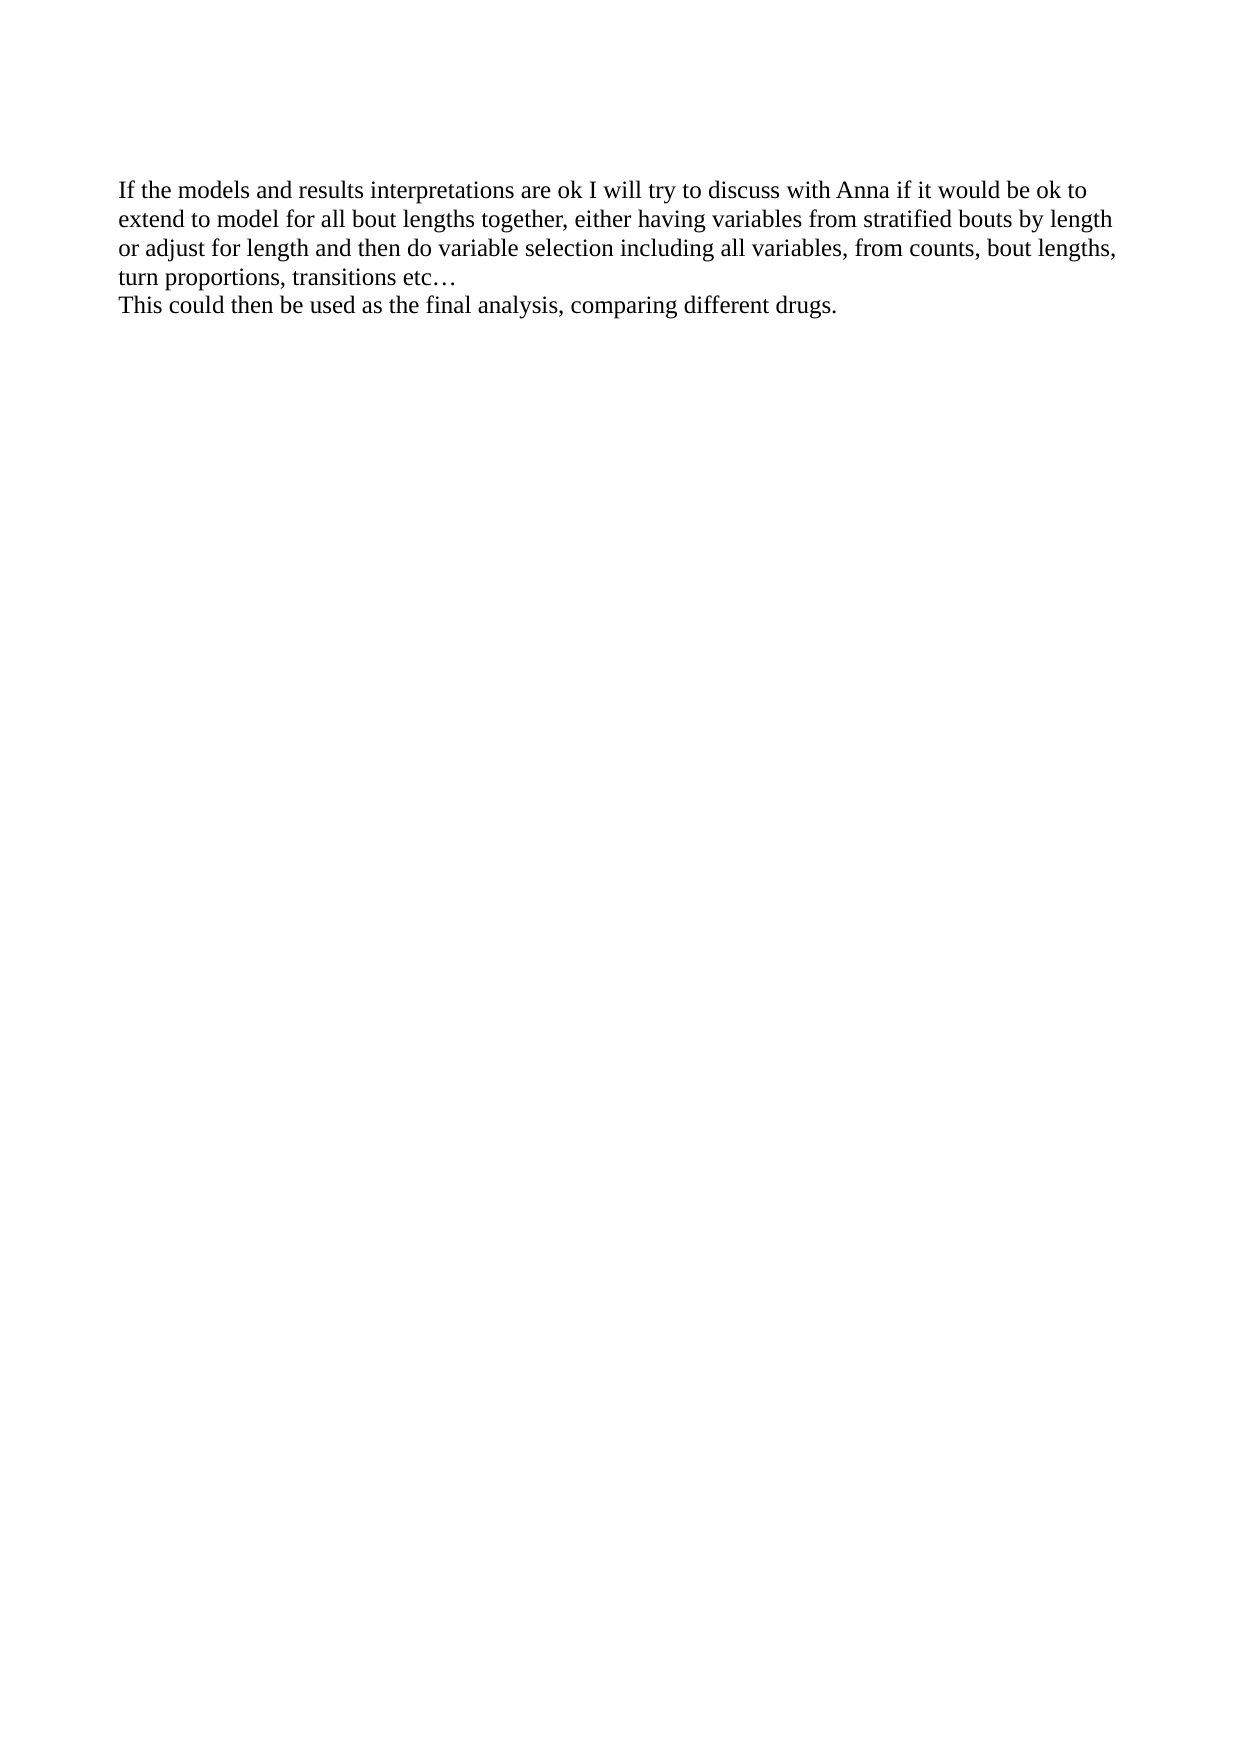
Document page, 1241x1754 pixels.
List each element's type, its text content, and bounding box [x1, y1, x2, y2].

text If the models and results interpretations are ok I will try to discuss with Anna if it would be ok to extend to model for all bout lengths together, either having variables from stratified bouts by length or adjust for length and then do variable selection including all variables, from counts, bout lengths, turn proportions, transitions etc… [118, 176, 1122, 291]
text This could then be used as the final analysis, comparing different drugs. [118, 291, 1122, 319]
